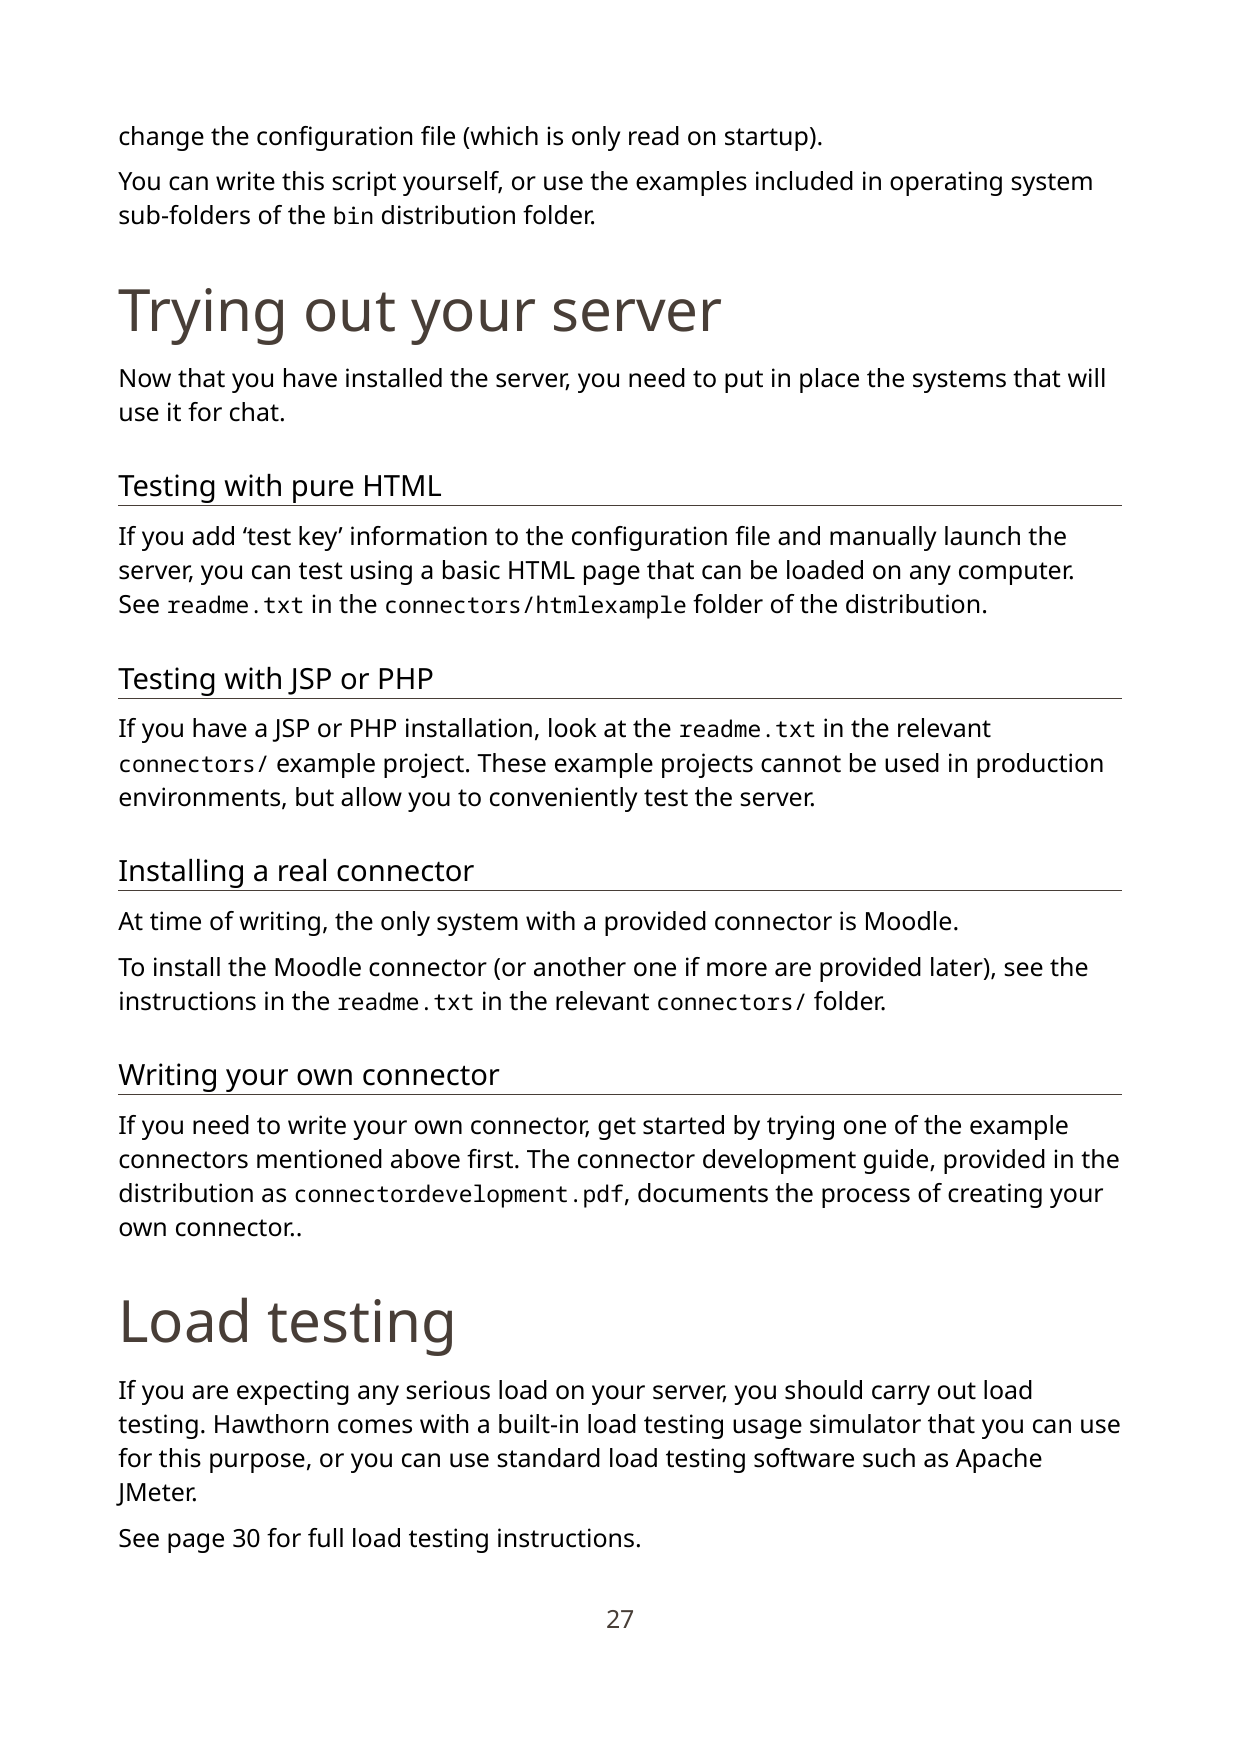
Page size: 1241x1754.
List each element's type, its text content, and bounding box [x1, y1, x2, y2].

text You can write this script yourself, or use the examples included in operating system sub-folders of the bin distribution folder. [118, 164, 1122, 232]
text Now that you have installed the server, you need to put in place the systems that will use it for chat. [118, 361, 1122, 429]
subtitle Testing with JSP or PHP [118, 658, 1122, 698]
subtitle Testing with pure HTML [118, 466, 1122, 505]
text If you have a JSP or PHP installation, look at the readme.txt in the relevant connectors/ example project. These example projects cannot be used in production environments, but allow you to conveniently test the server. [118, 711, 1122, 813]
text change the configuration file (which is only read on startup). [118, 118, 1122, 152]
text If you are expecting any serious load on your server, you should carry out load testing. Hawthorn comes with a built-in load testing usage simulator that you can use for this purpose, or you can use standard load testing software such as Apache JMeter. [118, 1372, 1122, 1508]
subtitle Trying out your server [118, 269, 1122, 348]
text See page 23 for full load testing instructions. [118, 1520, 1122, 1554]
text To install the Moodle connector (or another one if more are provided later), see the instructions in the readme.txt in the relevant connectors/ folder. [118, 949, 1122, 1017]
text If you need to write your own connector, get started by trying one of the example connectors mentioned above first. The connector development guide, provided in the distribution as connectordevelopment.pdf, documents the process of creating your own connector.. [118, 1107, 1122, 1243]
subtitle Writing your own connector [118, 1054, 1122, 1094]
text If you add ‘test key’ information to the configuration file and manually launch the server, you can test using a basic HTML page that can be loaded on any computer. See readme.txt in the connectors/htmlexample folder of the distribution. [118, 519, 1122, 621]
subtitle Load testing [118, 1280, 1122, 1360]
subtitle Installing a real connector [118, 850, 1122, 890]
text At time of writing, the only system with a provided connector is Moodle. [118, 903, 1122, 937]
